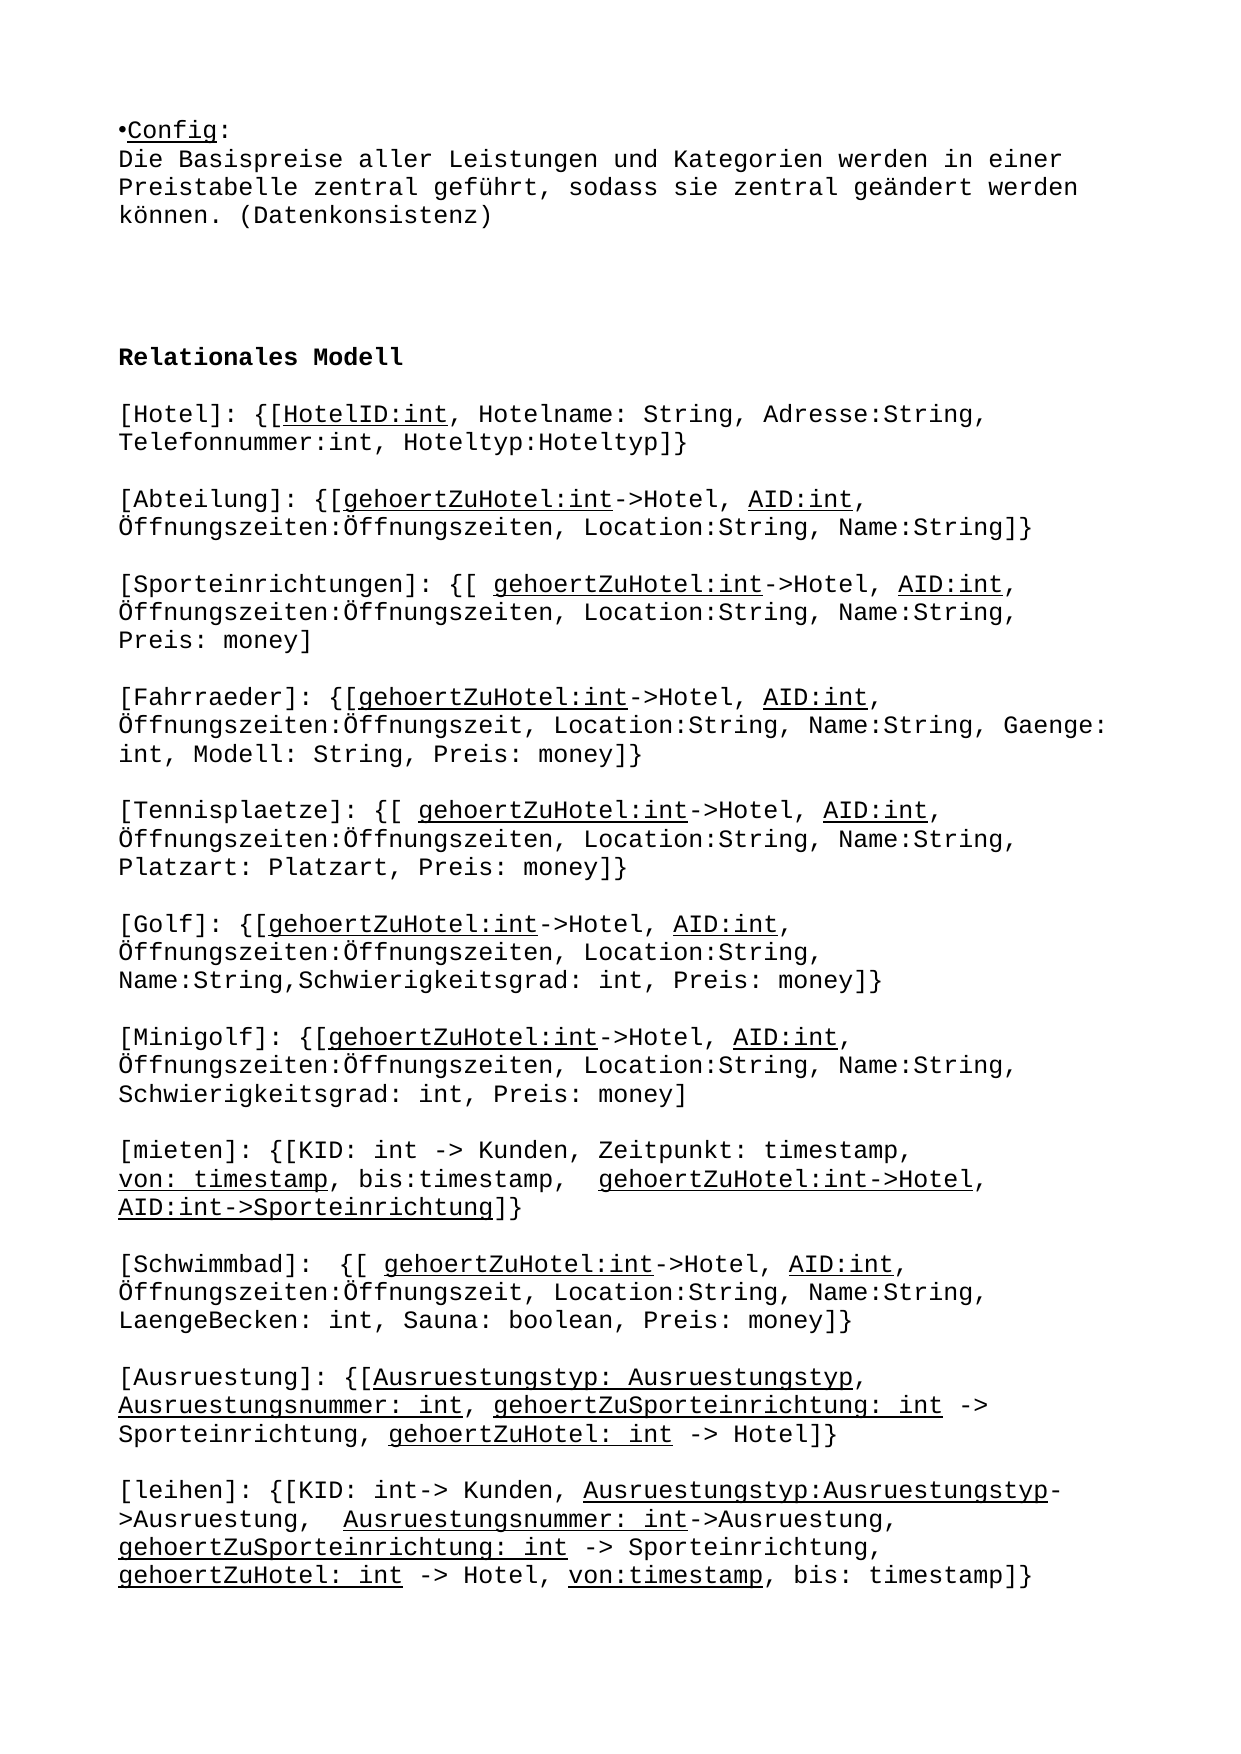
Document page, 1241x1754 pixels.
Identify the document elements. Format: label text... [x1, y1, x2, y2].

text [mieten]: {[KID: int -> Kunden, Zeitpunkt: timestamp, von: timestamp, bis:timestamp, gehoertZuHotel:int->Hotel, AID:int->Sporteinrichtung]} [118, 1138, 1122, 1223]
text [Ausruestung]: {[Ausruestungstyp: Ausruestungstyp, Ausruestungsnummer: int, gehoertZuSporteinrichtung: int -> Sporteinrichtung, gehoertZuHotel: int -> Hotel]} [118, 1365, 1122, 1450]
text [Tennisplaetze]: {[ gehoertZuHotel:int->Hotel, AID:int, Öffnungszeiten:Öffnungszeiten, Location:String, Name:String, Platzart: Platzart, Preis: money]} [118, 798, 1122, 883]
text Relationales Modell [118, 345, 1122, 373]
text [Golf]: {[gehoertZuHotel:int->Hotel, AID:int, Öffnungszeiten:Öffnungszeiten, Location:String, Name:String,Schwierigkeitsgrad: int, Preis: money]} [118, 911, 1122, 996]
text [Hotel]: {[HotelID:int, Hotelname: String, Adresse:String, Telefonnummer:int, Hoteltyp:Hoteltyp]} [118, 401, 1122, 458]
text [Abteilung]: {[gehoertZuHotel:int->Hotel, AID:int, Öffnungszeiten:Öffnungszeiten, Location:String, Name:String]} [118, 486, 1122, 543]
text [Minigolf]: {[gehoertZuHotel:int->Hotel, AID:int, Öffnungszeiten:Öffnungszeiten, Location:String, Name:String, Schwierigkeitsgrad: int, Preis: money] [118, 1025, 1122, 1110]
text [Fahrraeder]: {[gehoertZuHotel:int->Hotel, AID:int, Öffnungszeiten:Öffnungszeit, Location:String, Name:String, Gaenge: int, Modell: String, Preis: money]} [118, 685, 1122, 770]
text [Sporteinrichtungen]: {[ gehoertZuHotel:int->Hotel, AID:int, Öffnungszeiten:Öffnungszeiten, Location:String, Name:String, Preis: money] [118, 571, 1122, 656]
text [Schwimmbad]: {[ gehoertZuHotel:int->Hotel, AID:int, Öffnungszeiten:Öffnungszeit, Location:String, Name:String, LaengeBecken: int, Sauna: boolean, Preis: money]} [118, 1251, 1122, 1336]
text [leihen]: {[KID: int-> Kunden, Ausruestungstyp:Ausruestungstyp->Ausruestung, Ausruestungsnummer: int->Ausruestung, gehoertZuSporteinrichtung: int -> Sporteinrichtung, gehoertZuHotel: int -> Hotel, von:timestamp, bis: timestamp]} [118, 1478, 1122, 1591]
list Config: Die Basispreise aller Leistungen und Kategorien werden in einer Preistabelle zentral geführt, sodass sie zentral geändert werden können. (Datenkonsistenz) [118, 118, 1122, 231]
